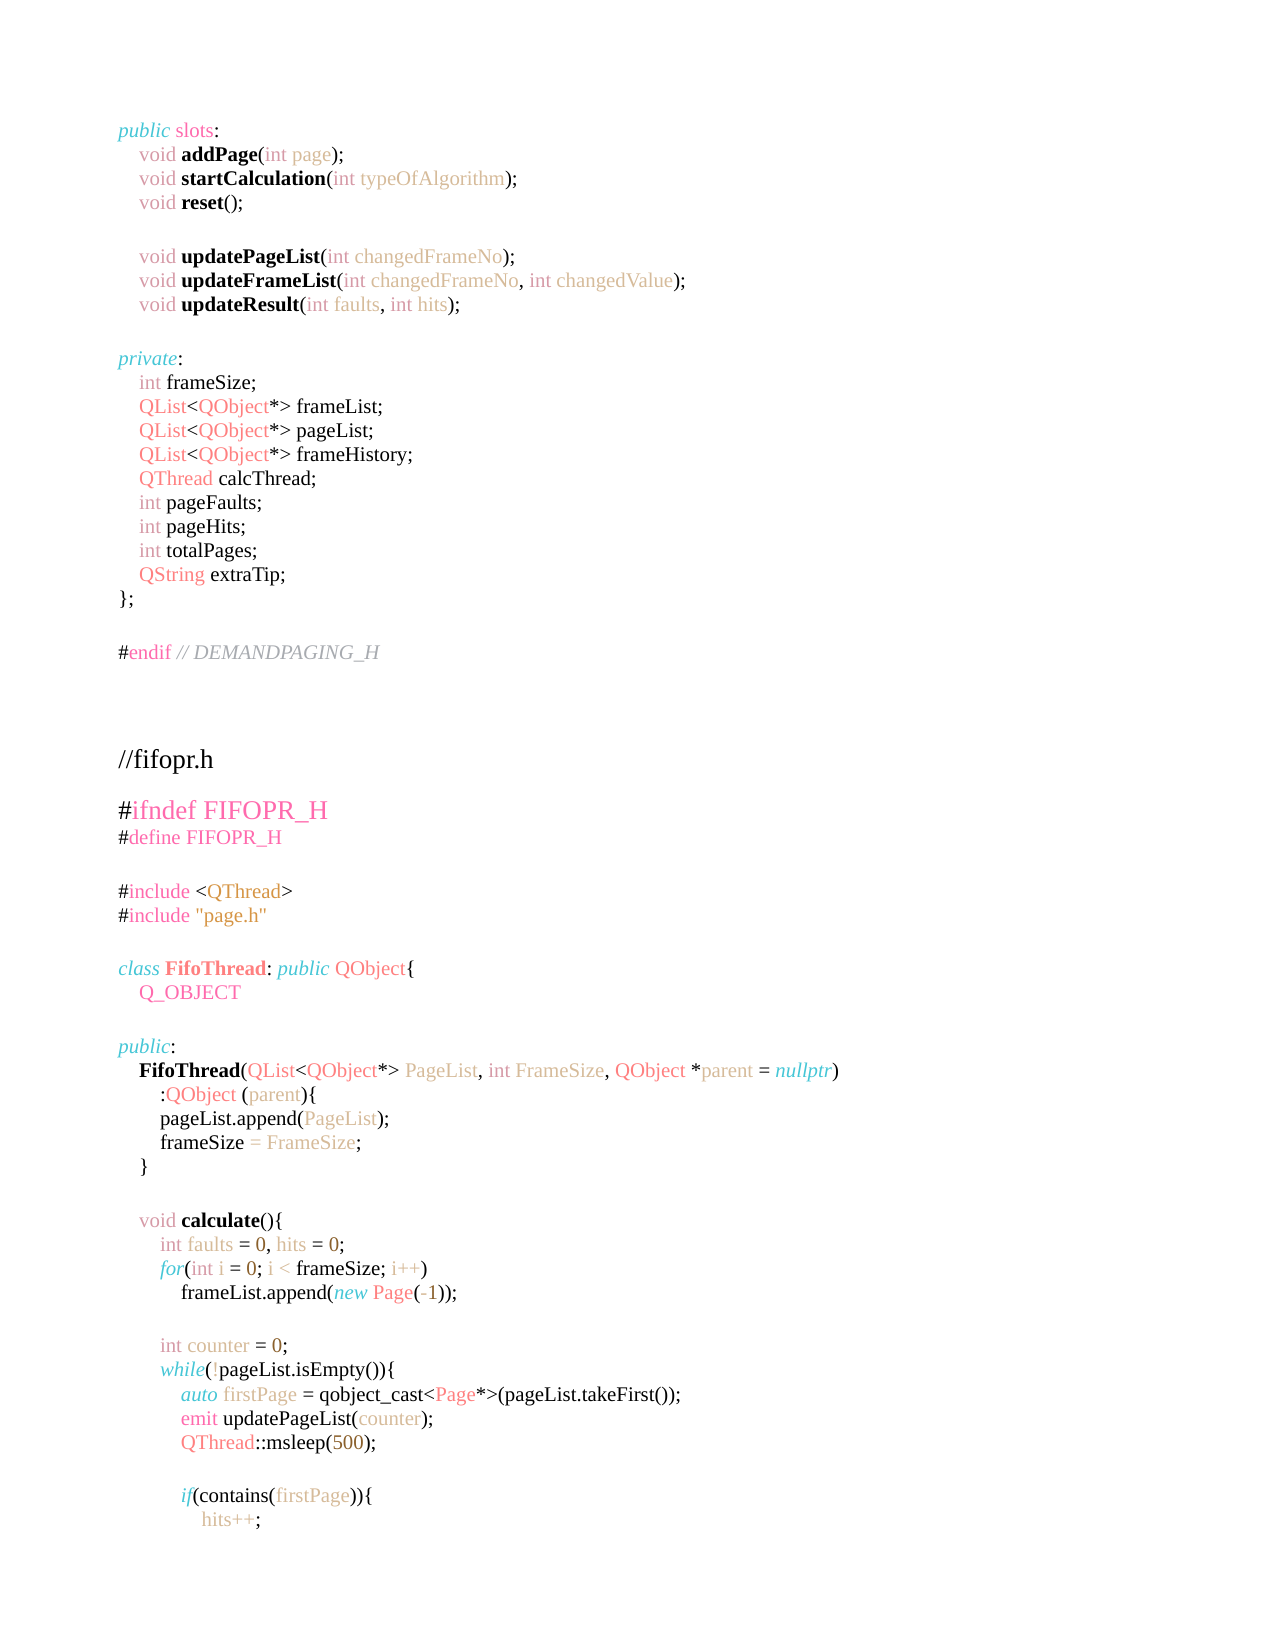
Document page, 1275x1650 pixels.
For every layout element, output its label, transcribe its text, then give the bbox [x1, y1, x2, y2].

text //fifopr.h [118, 743, 1157, 775]
text void startCalculation(int typeOfAlgorithm); [118, 166, 1157, 190]
text public slots: [118, 118, 1157, 142]
text hits++; [118, 1507, 1157, 1531]
text private: [118, 346, 1157, 369]
text #ifndef FIFOPR_H [118, 794, 1157, 825]
text void calculate(){ [118, 1208, 1157, 1232]
text pageList.append(PageList); [118, 1106, 1157, 1130]
text QString extraTip; [118, 562, 1157, 586]
text class FifoThread: public QObject{ [118, 956, 1157, 980]
text void updateFrameList(int changedFrameNo, int changedValue); [118, 268, 1157, 292]
text int pageHits; [118, 514, 1157, 538]
text :QObject (parent){ [118, 1082, 1157, 1106]
text int counter = 0; [118, 1333, 1157, 1357]
text QThread calcThread; [118, 466, 1157, 490]
text int frameSize; [118, 369, 1157, 394]
text QList<QObject*> frameList; [118, 394, 1157, 418]
text #define FIFOPR_H [118, 825, 1157, 849]
text for(int i = 0; i < frameSize; i++) [118, 1256, 1157, 1280]
text void addPage(int page); [118, 142, 1157, 166]
text int totalPages; [118, 538, 1157, 562]
text FifoThread(QList<QObject*> PageList, int FrameSize, QObject *parent = nullptr) [118, 1058, 1157, 1082]
text #endif // DEMANDPAGING_H [118, 640, 1157, 664]
text #include "page.h" [118, 903, 1157, 927]
text }; [118, 586, 1157, 610]
text frameSize = FrameSize; [118, 1130, 1157, 1154]
text frameList.append(new Page(-1)); [118, 1280, 1157, 1304]
text while(!pageList.isEmpty()){ [118, 1357, 1157, 1381]
text } [118, 1154, 1157, 1178]
text void updatePageList(int changedFrameNo); [118, 244, 1157, 268]
text int pageFaults; [118, 490, 1157, 514]
text Q_OBJECT [118, 980, 1157, 1004]
text void reset(); [118, 190, 1157, 214]
text QList<QObject*> frameHistory; [118, 442, 1157, 466]
text auto firstPage = qobject_cast<Page*>(pageList.takeFirst()); [118, 1381, 1157, 1406]
text void updateResult(int faults, int hits); [118, 292, 1157, 316]
text emit updatePageList(counter); [118, 1406, 1157, 1429]
text if(contains(firstPage)){ [118, 1483, 1157, 1507]
text #include <QThread> [118, 878, 1157, 903]
text int faults = 0, hits = 0; [118, 1232, 1157, 1256]
text QList<QObject*> pageList; [118, 418, 1157, 442]
text public: [118, 1034, 1157, 1058]
text QThread::msleep(500); [118, 1429, 1157, 1454]
